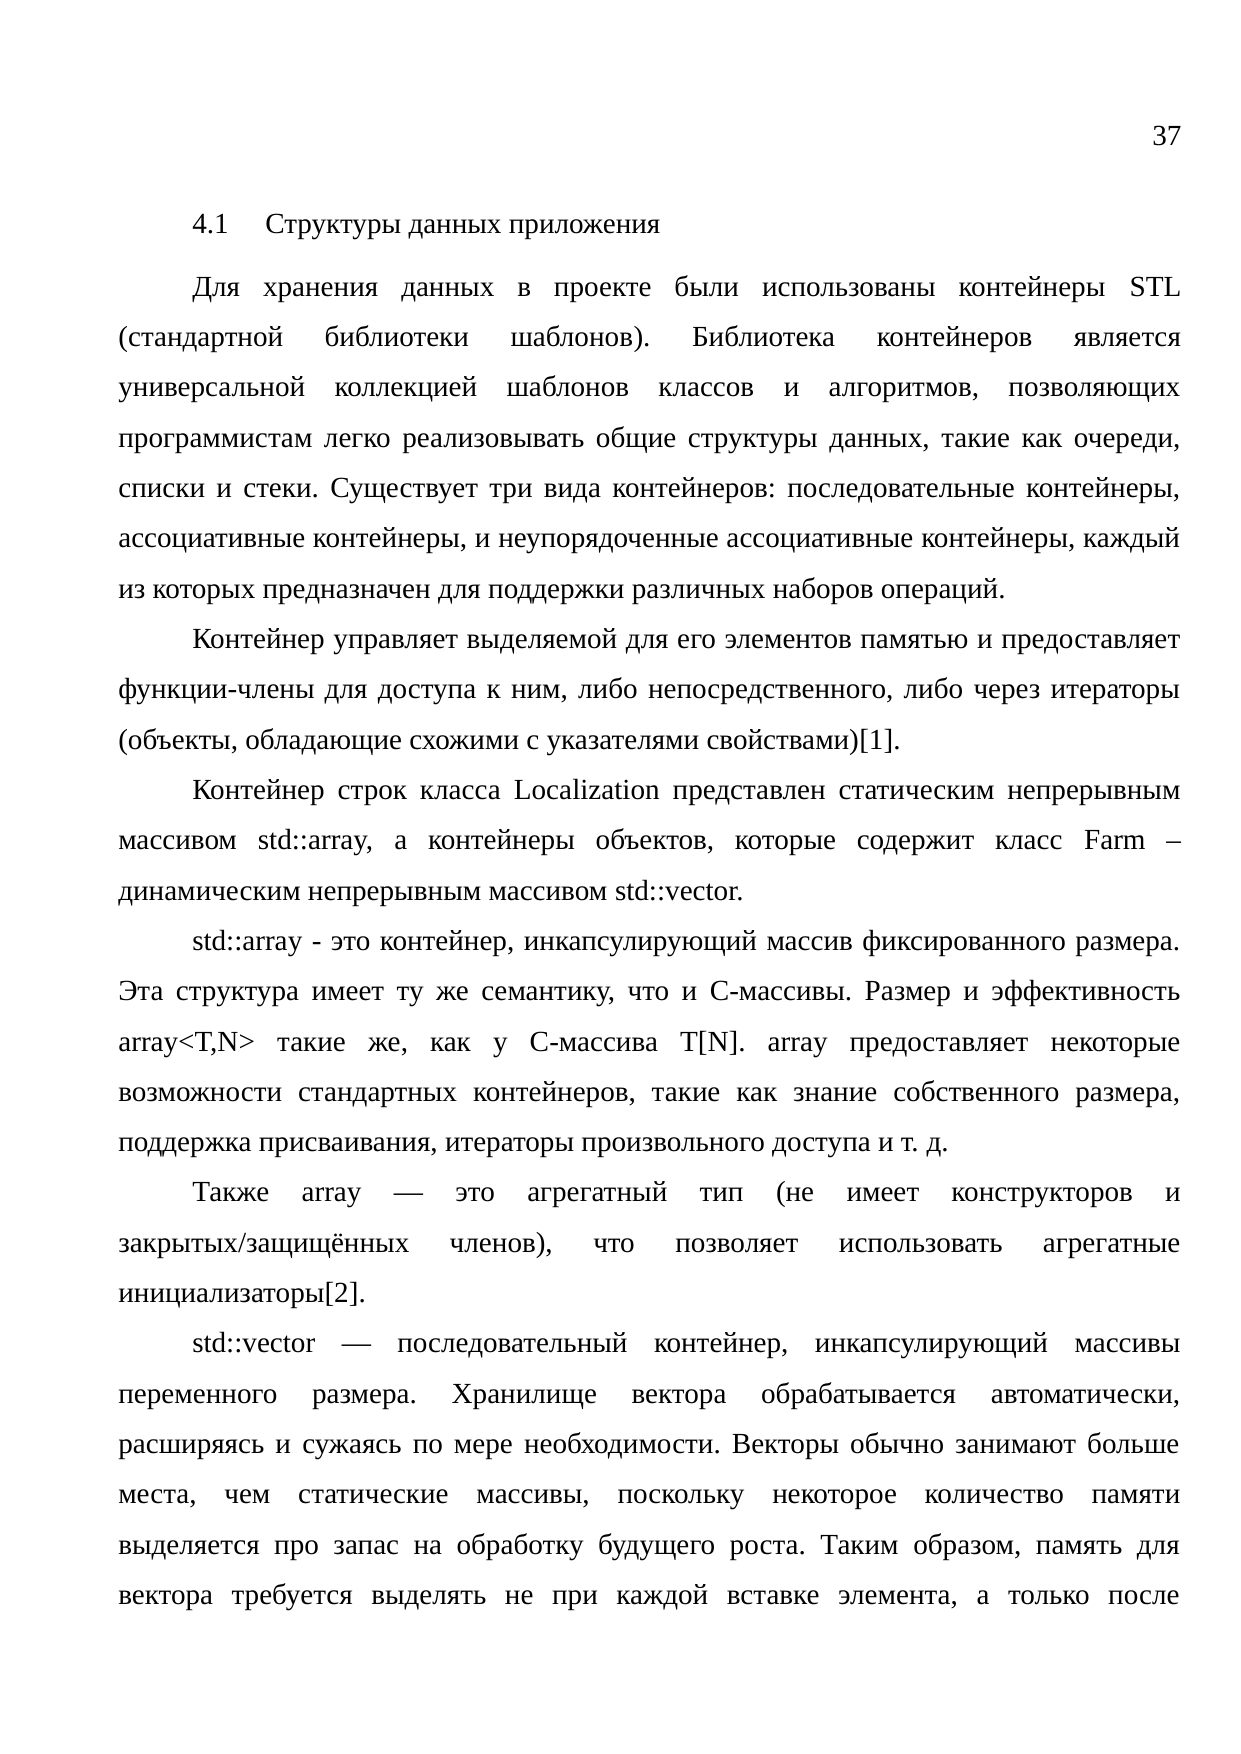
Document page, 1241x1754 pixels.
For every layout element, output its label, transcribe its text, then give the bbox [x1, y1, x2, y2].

subtitle Структуры данных приложения [118, 206, 1181, 240]
text Контейнер строк класса Localization представлен статическим непрерывным массивом std::array, а контейнеры объектов, которые содержит класс Farm – динамическим непрерывным массивом std::vector. [118, 772, 1181, 906]
text Для хранения данных в проекте были использованы контейнеры STL (стандартной библиотеки шаблонов). Библиотека контейнеров является универсальной коллекцией шаблонов классов и алгоритмов, позволяющих программистам легко реализовывать общие структуры данных, такие как очереди, списки и стеки. Существует три вида контейнеров: последовательные контейнеры, ассоциативные контейнеры, и неупорядоченные ассоциативные контейнеры, каждый из которых предназначен для поддержки различных наборов операций. [118, 269, 1181, 604]
text std::array - это контейнер, инкапсулирующий массив фиксированного размера. Эта структура имеет ту же семантику, что и C-массивы. Размер и эффективность array<T,N> такие же, как у C-массива T[N]. array предоставляет некоторые возможности стандартных контейнеров, такие как знание собственного размера, поддержка присваивания, итераторы произвольного доступа и т. д. [118, 923, 1181, 1158]
text std::vector — последовательный контейнер, инкапсулирующий массивы переменного размера. Хранилище вектора обрабатывается автоматически, расширяясь и сужаясь по мере необходимости. Векторы обычно занимают больше места, чем статические массивы, поскольку некоторое количество памяти выделяется про запас на обработку будущего роста. Таким образом, память для вектора требуется выделять не при каждой вставке элемента, а только после [118, 1326, 1181, 1611]
text Контейнер управляет выделяемой для его элементов памятью и предоставляет функции-члены для доступа к ним, либо непосредственного, либо через итераторы (объекты, обладающие схожими с указателями свойствами)[1]. [118, 621, 1181, 755]
text Также array — это агрегатный тип (не имеет конструкторов и закрытых/защищённых членов), что позволяет использовать агрегатные инициализаторы[2]. [118, 1174, 1181, 1309]
